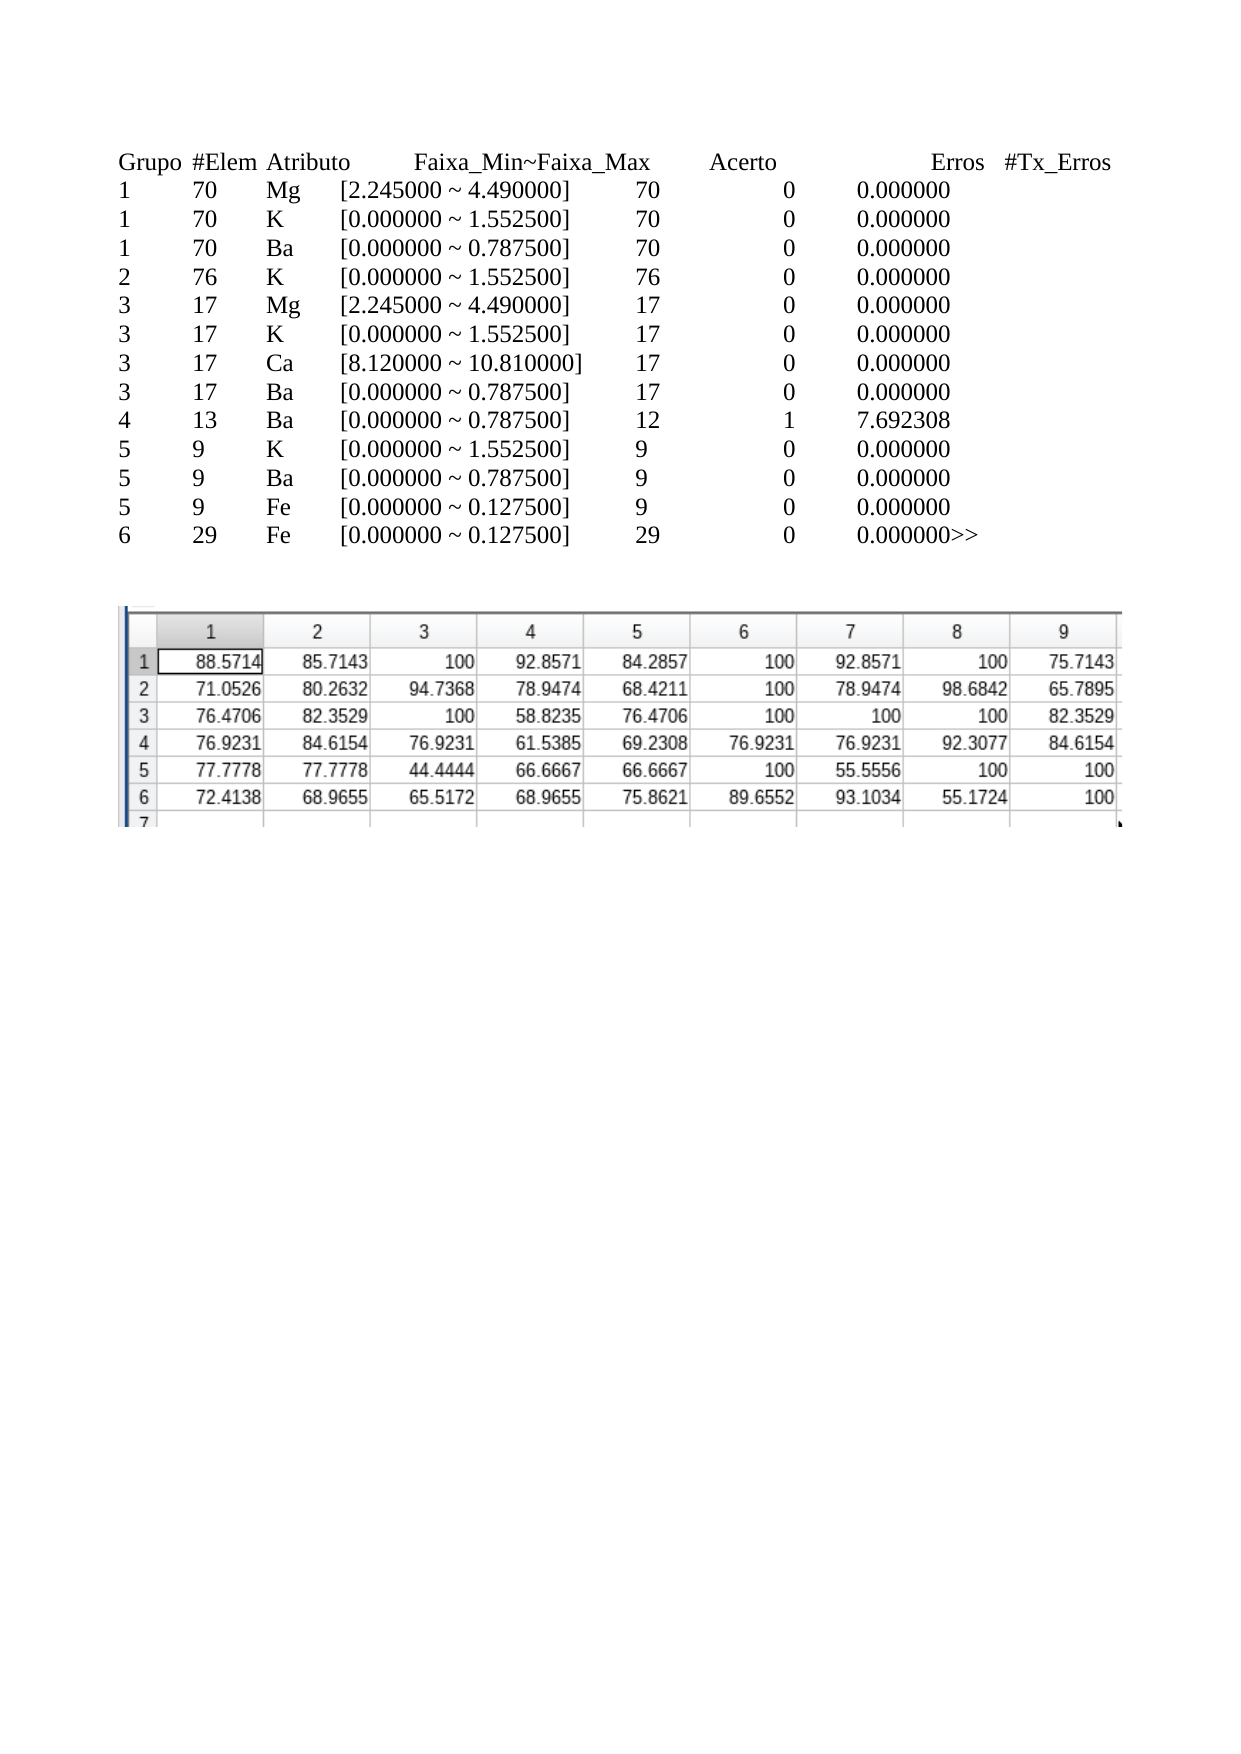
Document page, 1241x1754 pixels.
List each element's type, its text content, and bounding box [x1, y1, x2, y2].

text 3 17 Ca [8.120000 ~ 10.810000] 17 0 0.000000 [118, 348, 1122, 377]
text 5 9 Ba [0.000000 ~ 0.787500] 9 0 0.000000 [118, 463, 1122, 492]
text 6 29 Fe [0.000000 ~ 0.127500] 29 0 0.000000>> [118, 521, 1122, 549]
text 4 13 Ba [0.000000 ~ 0.787500] 12 1 7.692308 [118, 406, 1122, 434]
picture [118, 606, 1123, 827]
text 3 17 Ba [0.000000 ~ 0.787500] 17 0 0.000000 [118, 377, 1122, 406]
text 3 17 Mg [2.245000 ~ 4.490000] 17 0 0.000000 [118, 291, 1122, 319]
text 1 70 Ba [0.000000 ~ 0.787500] 70 0 0.000000 [118, 233, 1122, 262]
text 2 76 K [0.000000 ~ 1.552500] 76 0 0.000000 [118, 262, 1122, 291]
text 1 70 K [0.000000 ~ 1.552500] 70 0 0.000000 [118, 204, 1122, 233]
text Grupo #Elem Atributo Faixa_Min~Faixa_Max Acerto Erros #Tx_Erros [118, 147, 1122, 176]
text 3 17 K [0.000000 ~ 1.552500] 17 0 0.000000 [118, 319, 1122, 348]
text 5 9 K [0.000000 ~ 1.552500] 9 0 0.000000 [118, 434, 1122, 463]
text 1 70 Mg [2.245000 ~ 4.490000] 70 0 0.000000 [118, 176, 1122, 204]
text 5 9 Fe [0.000000 ~ 0.127500] 9 0 0.000000 [118, 492, 1122, 521]
